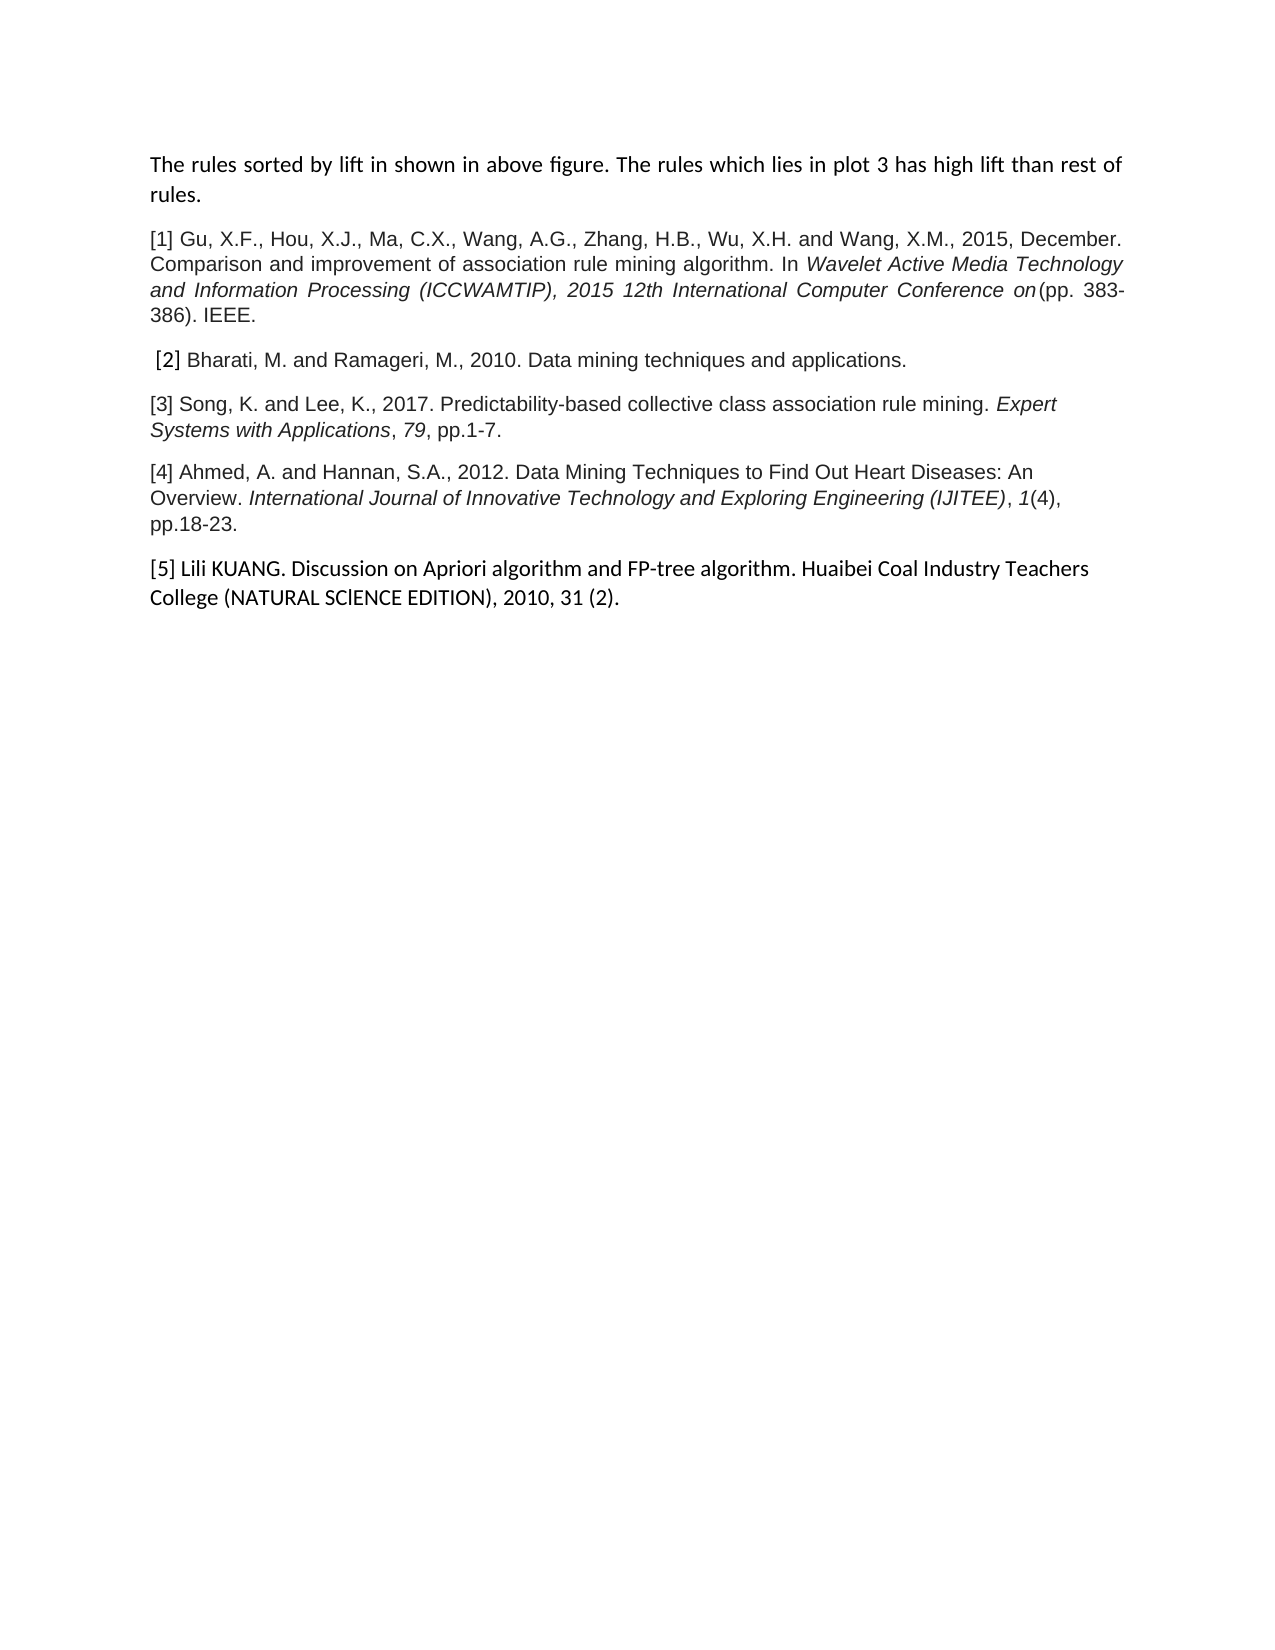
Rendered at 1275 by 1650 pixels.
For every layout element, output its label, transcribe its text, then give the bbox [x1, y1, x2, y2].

text [5] Lili KUANG. Discussion on Apriori algorithm and FP-tree algorithm. Huaibei Coal Industry Teachers College (NATURAL SClENCE EDITION), 2010, 31 (2). [150, 554, 1125, 612]
text [2] Bharati, M. and Ramageri, M., 2010. Data mining techniques and applications. [150, 346, 1125, 374]
text [1] Gu, X.F., Hou, X.J., Ma, C.X., Wang, A.G., Zhang, H.B., Wu, X.H. and Wang, X.M., 2015, December. Comparison and improvement of association rule mining algorithm. In Wavelet Active Media Technology and Information Processing (ICCWAMTIP), 2015 12th International Computer Conference on(pp. 383-386). IEEE. [150, 226, 1125, 327]
text [3] Song, K. and Lee, K., 2017. Predictability-based collective class association rule mining. Expert Systems with Applications, 79, pp.1-7. [150, 392, 1125, 442]
text [4] Ahmed, A. and Hannan, S.A., 2012. Data Mining Techniques to Find Out Heart Diseases: An Overview. International Journal of Innovative Technology and Exploring Engineering (IJITEE), 1(4), pp.18-23. [150, 460, 1125, 535]
text The rules sorted by lift in shown in above figure. The rules which lies in plot 3 has high lift than rest of rules. [150, 150, 1125, 208]
